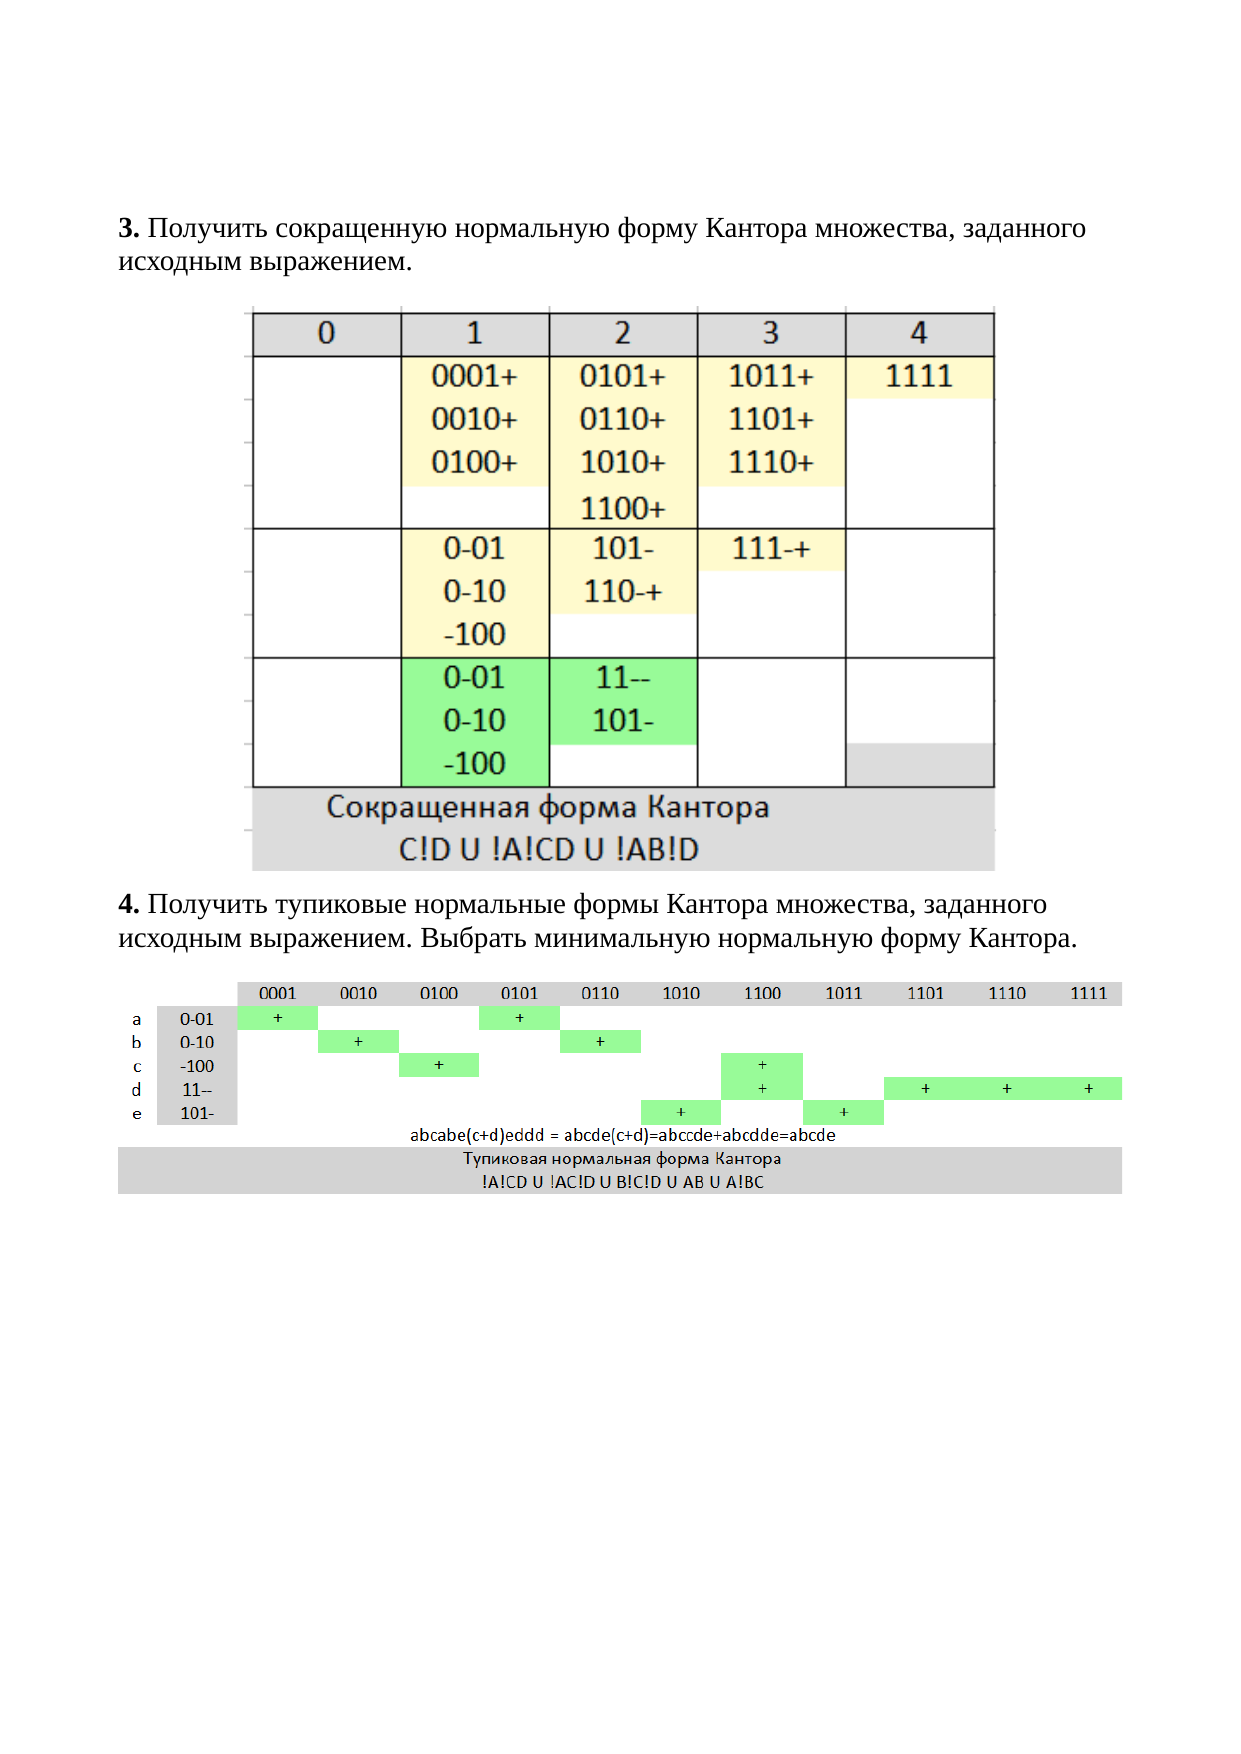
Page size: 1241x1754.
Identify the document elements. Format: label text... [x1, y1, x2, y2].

text 3. Получить сокращенную нормальную форму Кантора множества, заданного исходным выражением. [118, 210, 1122, 277]
text 4. Получить тупиковые нормальные формы Кантора множества, заданного исходным выражением. Выбрать минимальную нормальную форму Кантора. [118, 887, 1122, 954]
picture [118, 982, 1123, 1194]
picture [244, 306, 997, 871]
